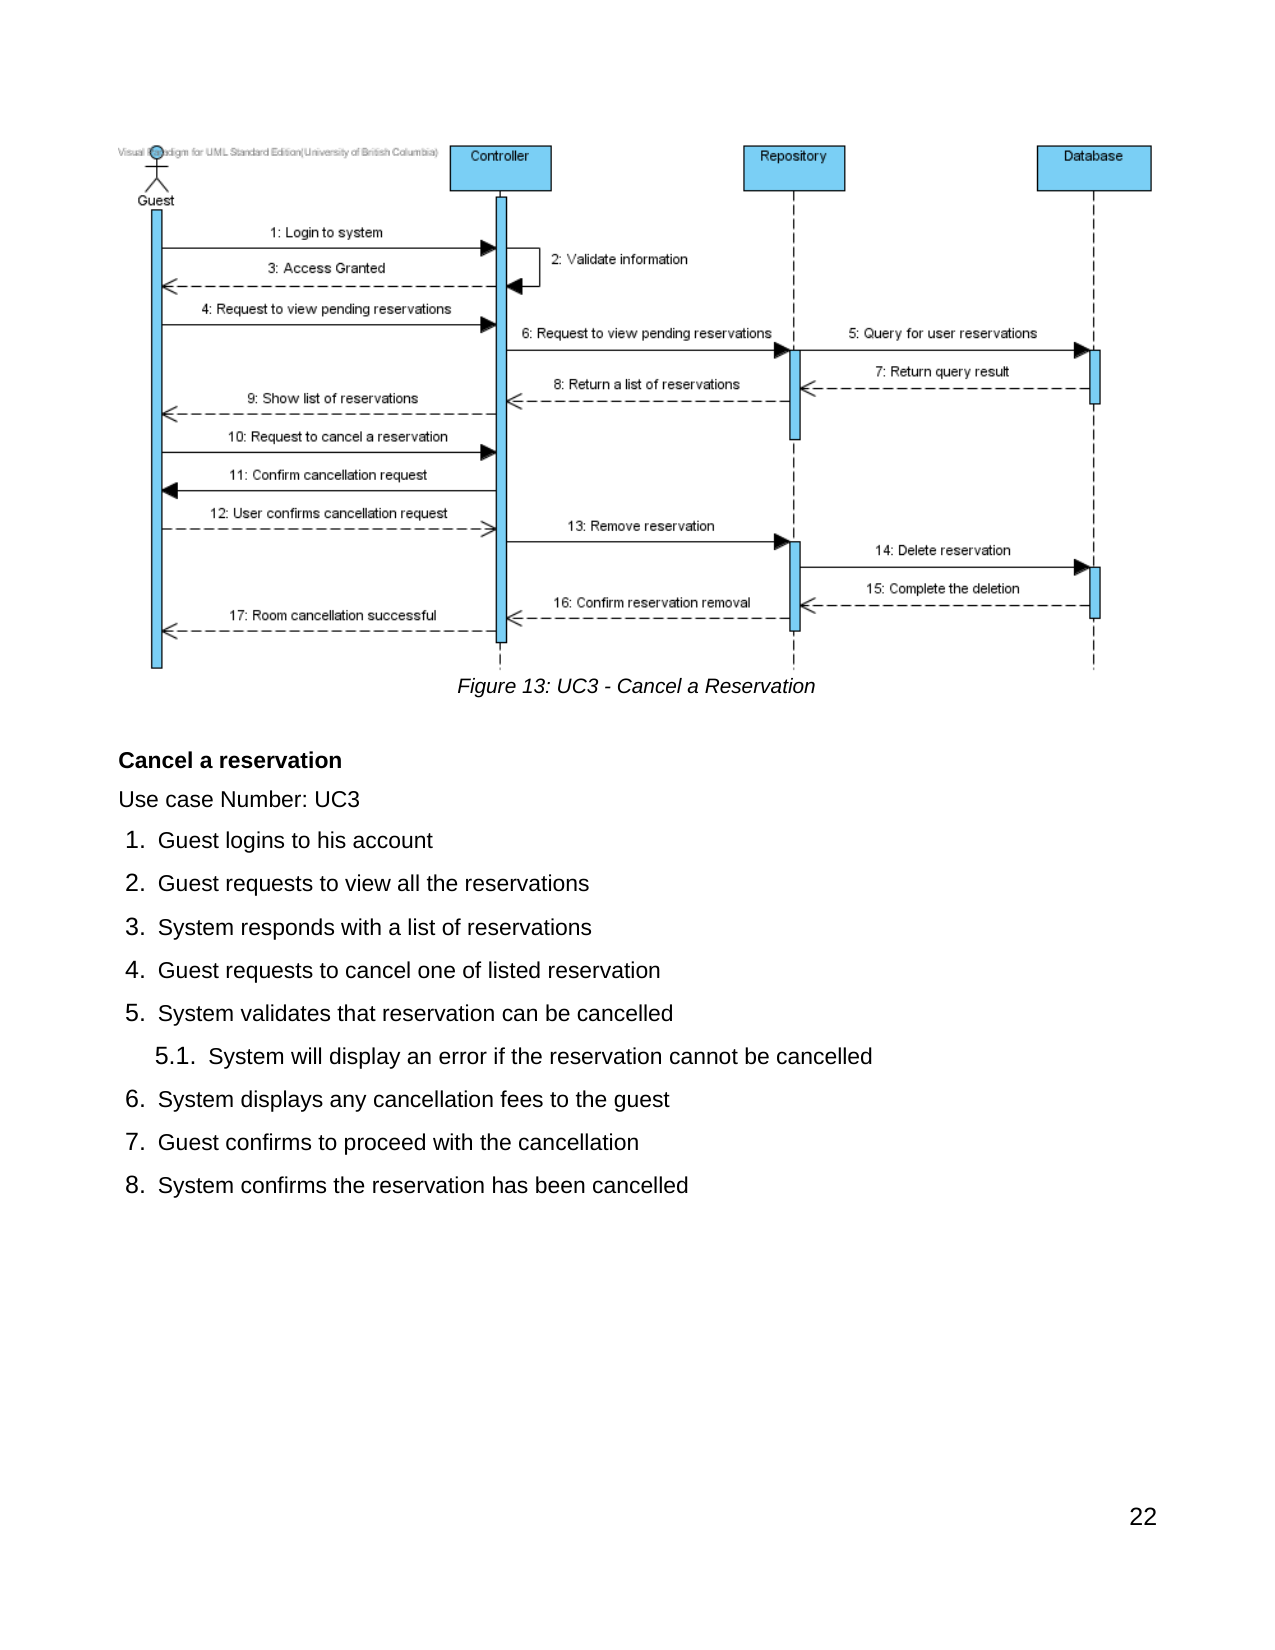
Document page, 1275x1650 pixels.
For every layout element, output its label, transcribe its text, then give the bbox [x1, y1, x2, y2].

list Guest logins to his account [118, 825, 1157, 854]
text [118, 698, 1157, 747]
text [118, 118, 1157, 143]
list Guest requests to cancel one of listed reservation [118, 955, 1157, 983]
list System displays any cancellation fees to the guest [118, 1084, 1157, 1113]
list System confirms the reservation has been cancelled [118, 1170, 1157, 1199]
list System responds with a list of reservations [118, 912, 1157, 940]
list Guest confirms to proceed with the cancellation [118, 1127, 1157, 1156]
text Figure 13: UC3 - Cancel a Reservation [118, 674, 1157, 698]
picture [118, 143, 1157, 674]
list Guest requests to view all the reservations [118, 868, 1157, 897]
text Use case Number: UC3 [118, 786, 1157, 812]
list System validates that reservation can be cancelled [118, 998, 1157, 1027]
list System will display an error if the reservation cannot be cancelled [118, 1041, 1157, 1070]
subtitle Cancel a reservation [118, 747, 1157, 773]
